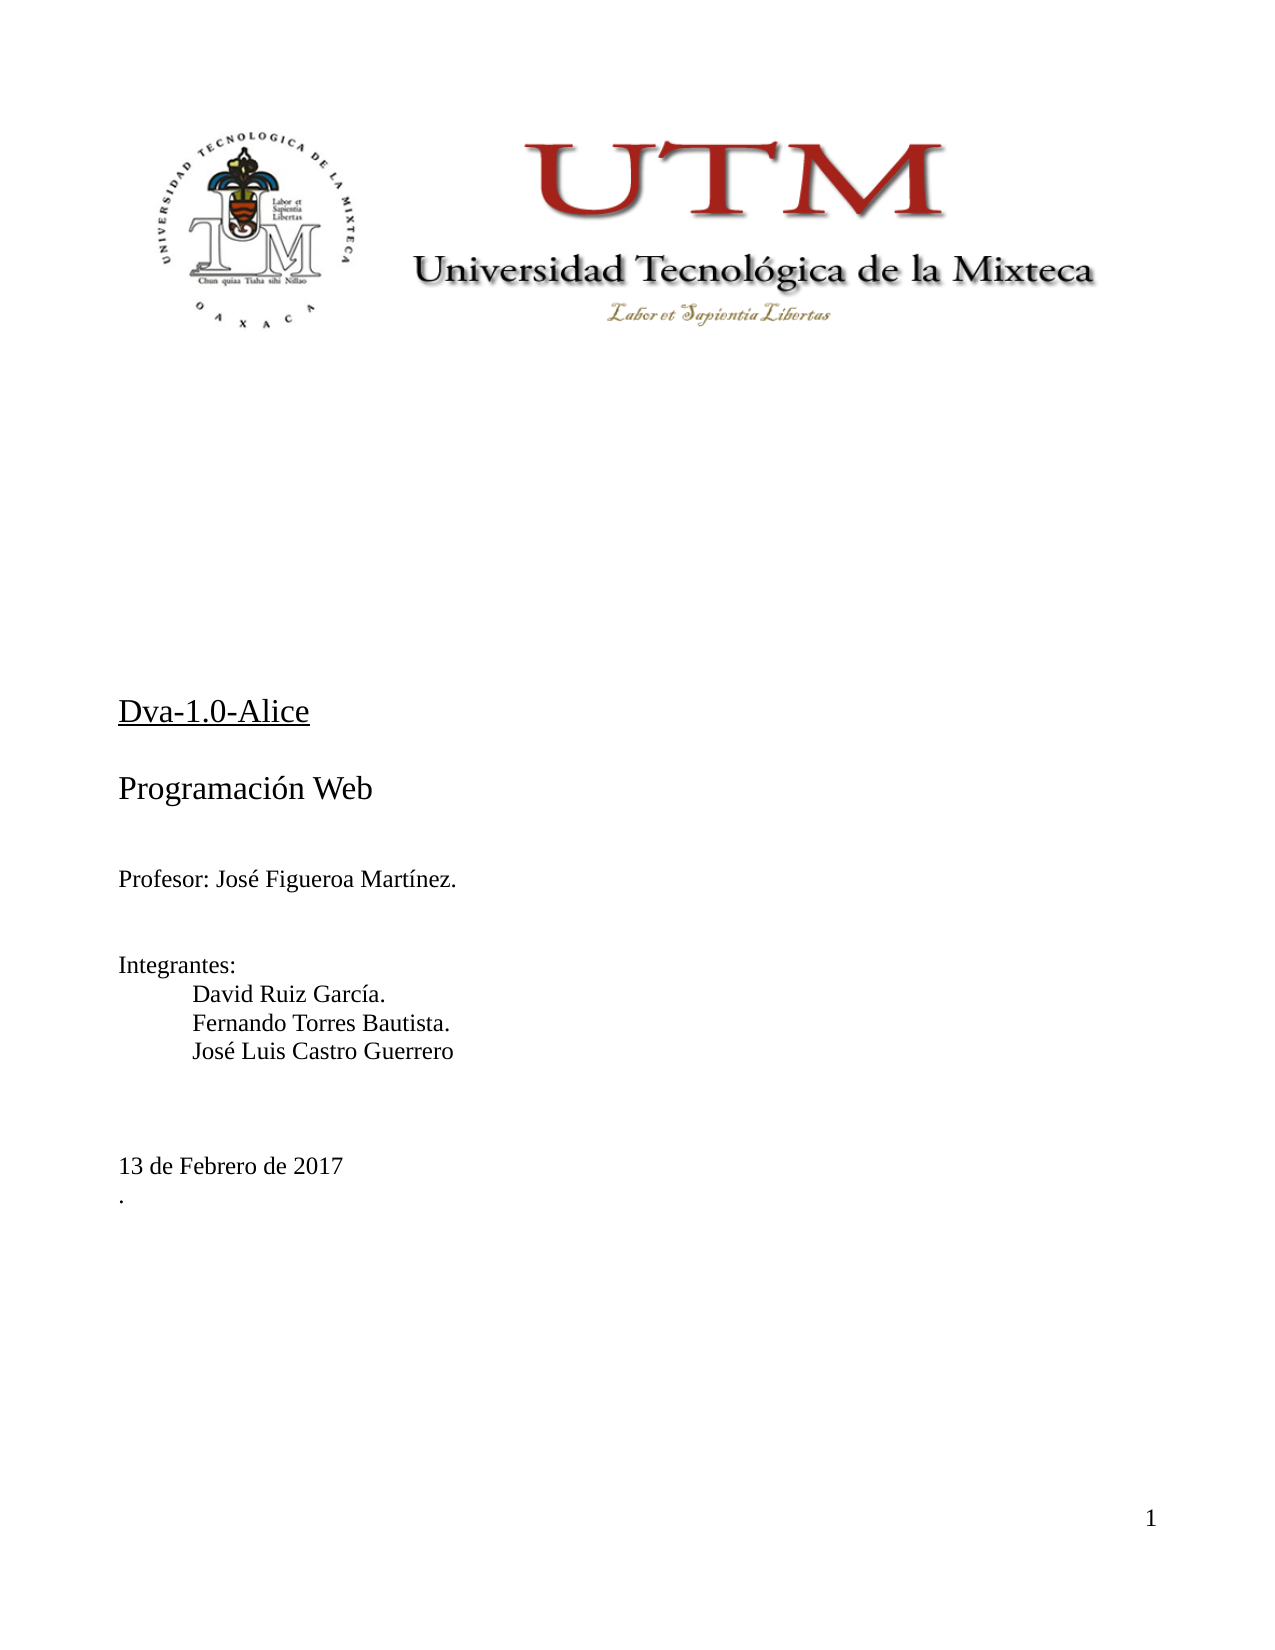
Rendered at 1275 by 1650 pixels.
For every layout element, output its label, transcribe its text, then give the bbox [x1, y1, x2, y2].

picture [118, 118, 1157, 337]
text 13 de Febrero de 2017 [118, 1151, 1157, 1180]
text Integrantes: [118, 950, 1157, 979]
text . [118, 1180, 1157, 1209]
text David Ruiz García. [118, 979, 1157, 1008]
text Dva-1.0-Alice [118, 691, 1157, 730]
text Profesor: José Figueroa Martínez. [118, 864, 1157, 893]
text José Luis Castro Guerrero [118, 1036, 1157, 1065]
text Programación Web [118, 768, 1157, 806]
text Fernando Torres Bautista. [118, 1008, 1157, 1036]
